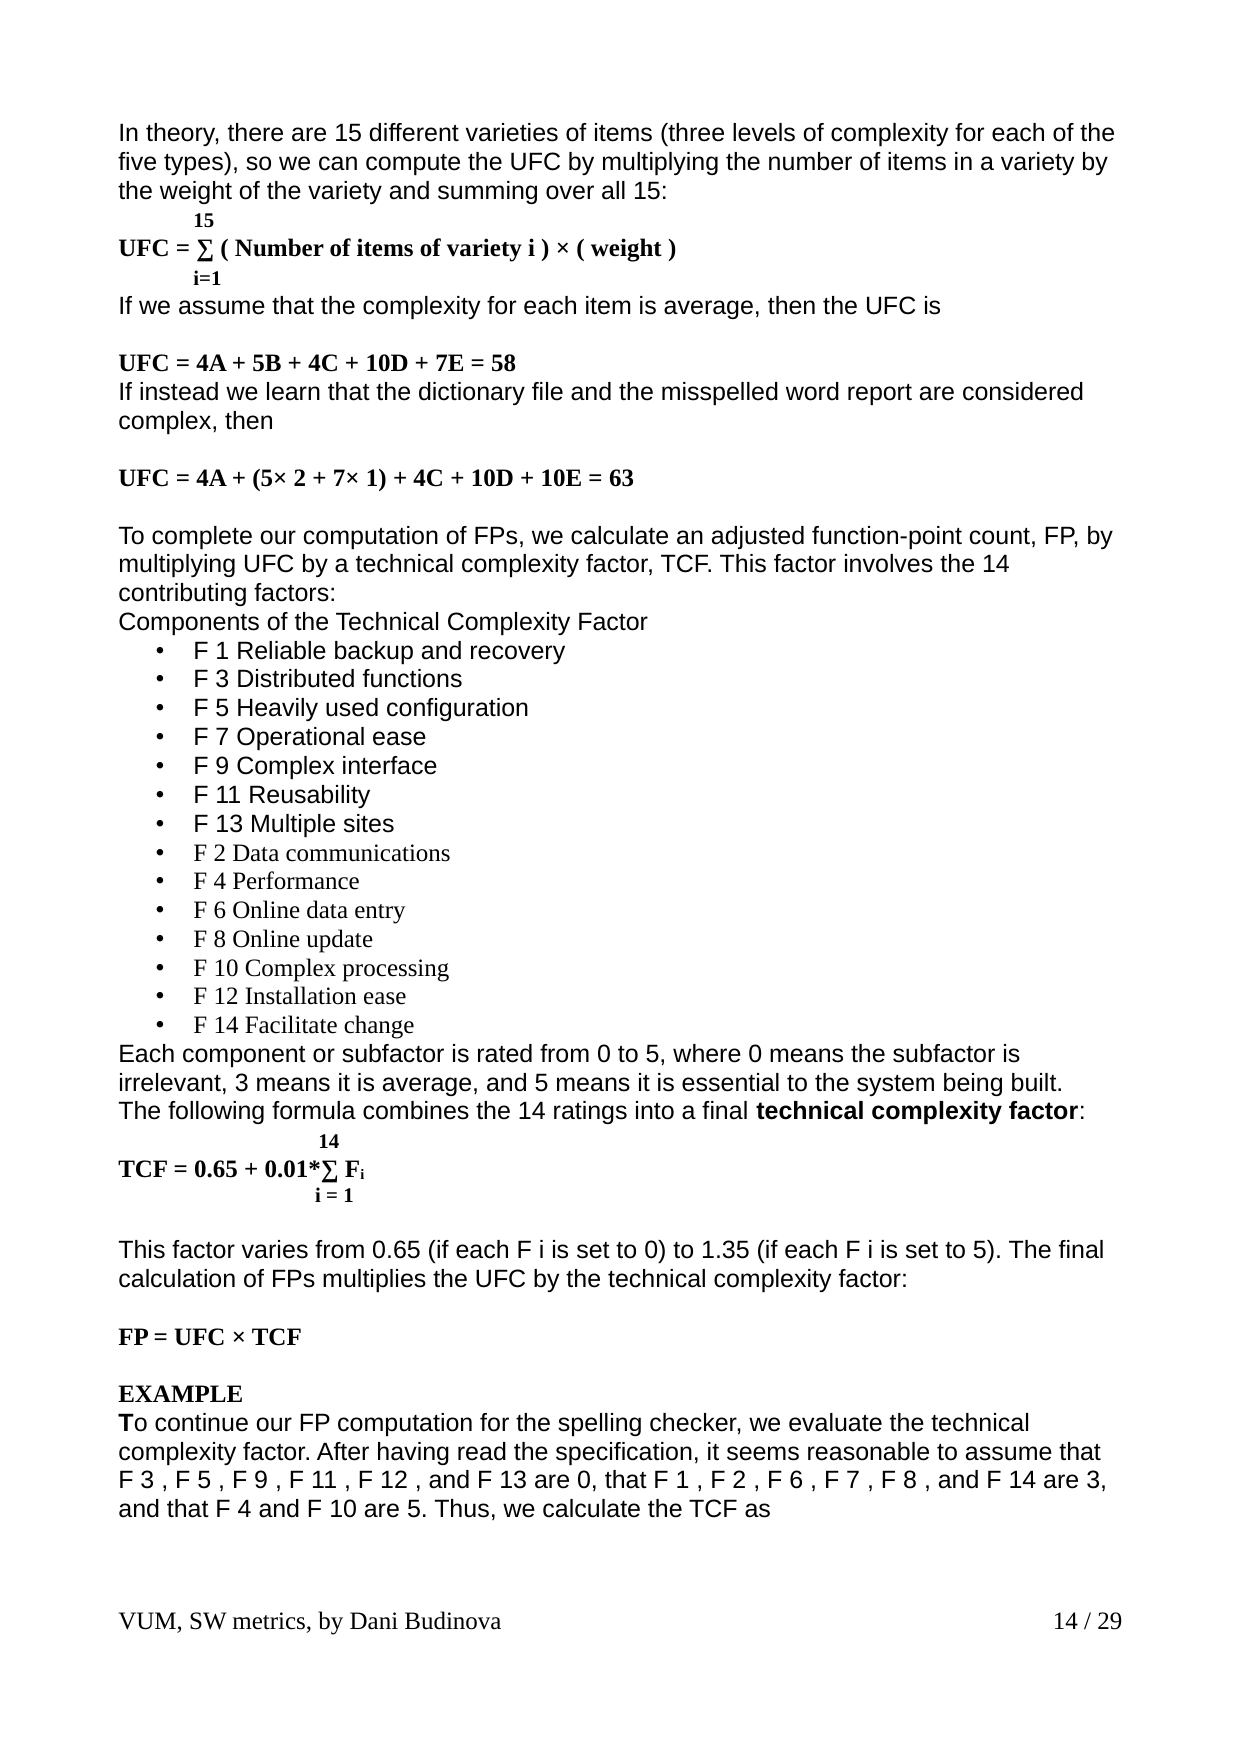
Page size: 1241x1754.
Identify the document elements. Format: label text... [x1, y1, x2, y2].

list F 4 Performance [156, 866, 1122, 895]
list F 12 Installation ease [156, 981, 1122, 1010]
text UFC = 4A + (5× 2 + 7× 1) + 4C + 10D + 10E = 63 [118, 463, 1122, 492]
list F 10 Complex processing [156, 953, 1122, 981]
text EXAMPLE [118, 1379, 1122, 1408]
list F 2 Data communications [156, 838, 1122, 866]
text Components of the Technical Complexity Factor [118, 607, 1122, 636]
list F 5 Heavily used configuration [156, 693, 1122, 722]
text FP = UFC × TCF [118, 1322, 1122, 1350]
list F 14 Facilitate change [156, 1010, 1122, 1039]
list F 9 Complex interface [156, 751, 1122, 780]
list F 1 Reliable backup and recovery [156, 636, 1122, 664]
text TCF = 0.65 + 0.01*∑ Fi [118, 1154, 1122, 1183]
list F 6 Online data entry [156, 895, 1122, 924]
text i = 1 [118, 1183, 1122, 1207]
text UFC = ∑ ( Number of items of variety i ) × ( weight ) [118, 233, 1122, 262]
list F 11 Reusability [156, 780, 1122, 809]
text If we assume that the complexity for each item is average, then the UFC is [118, 291, 1122, 319]
list F 8 Online update [156, 924, 1122, 953]
text UFC = 4A + 5B + 4C + 10D + 7E = 58 [118, 348, 1122, 377]
text This factor varies from 0.65 (if each F i is set to 0) to 1.35 (if each F i is set to 5). The final calculation of FPs multiplies the UFC by the technical complexity factor: [118, 1235, 1122, 1293]
text 14 [118, 1125, 1122, 1154]
list F 13 Multiple sites [156, 809, 1122, 838]
text The following formula combines the 14 ratings into a final technical complexity factor: [118, 1096, 1122, 1125]
list F 3 Distributed functions [156, 664, 1122, 693]
text If instead we learn that the dictionary file and the misspelled word report are considered complex, then [118, 377, 1122, 434]
text In theory, there are 15 different varieties of items (three levels of complexity for each of the five types), so we can compute the UFC by multiplying the number of items in a variety by the weight of the variety and summing over all 15: [118, 118, 1122, 204]
list F 7 Operational ease [156, 722, 1122, 751]
text To continue our FP computation for the spelling checker, we evaluate the technical complexity factor. After having read the specification, it seems reasonable to assume that F 3 , F 5 , F 9 , F 11 , F 12 , and F 13 are 0, that F 1 , F 2 , F 6 , F 7 , F 8 , and F 14 are 3, and that F 4 and F 10 are 5. Thus, we calculate the TCF as [118, 1408, 1122, 1523]
text 15 [118, 204, 1122, 233]
text To complete our computation of FPs, we calculate an adjusted function-point count, FP, by multiplying UFC by a technical complexity factor, TCF. This factor involves the 14 contributing factors: [118, 521, 1122, 607]
text Each component or subfactor is rated from 0 to 5, where 0 means the subfactor is irrelevant, 3 means it is average, and 5 means it is essential to the system being built. [118, 1039, 1122, 1096]
text i=1 [118, 262, 1122, 291]
